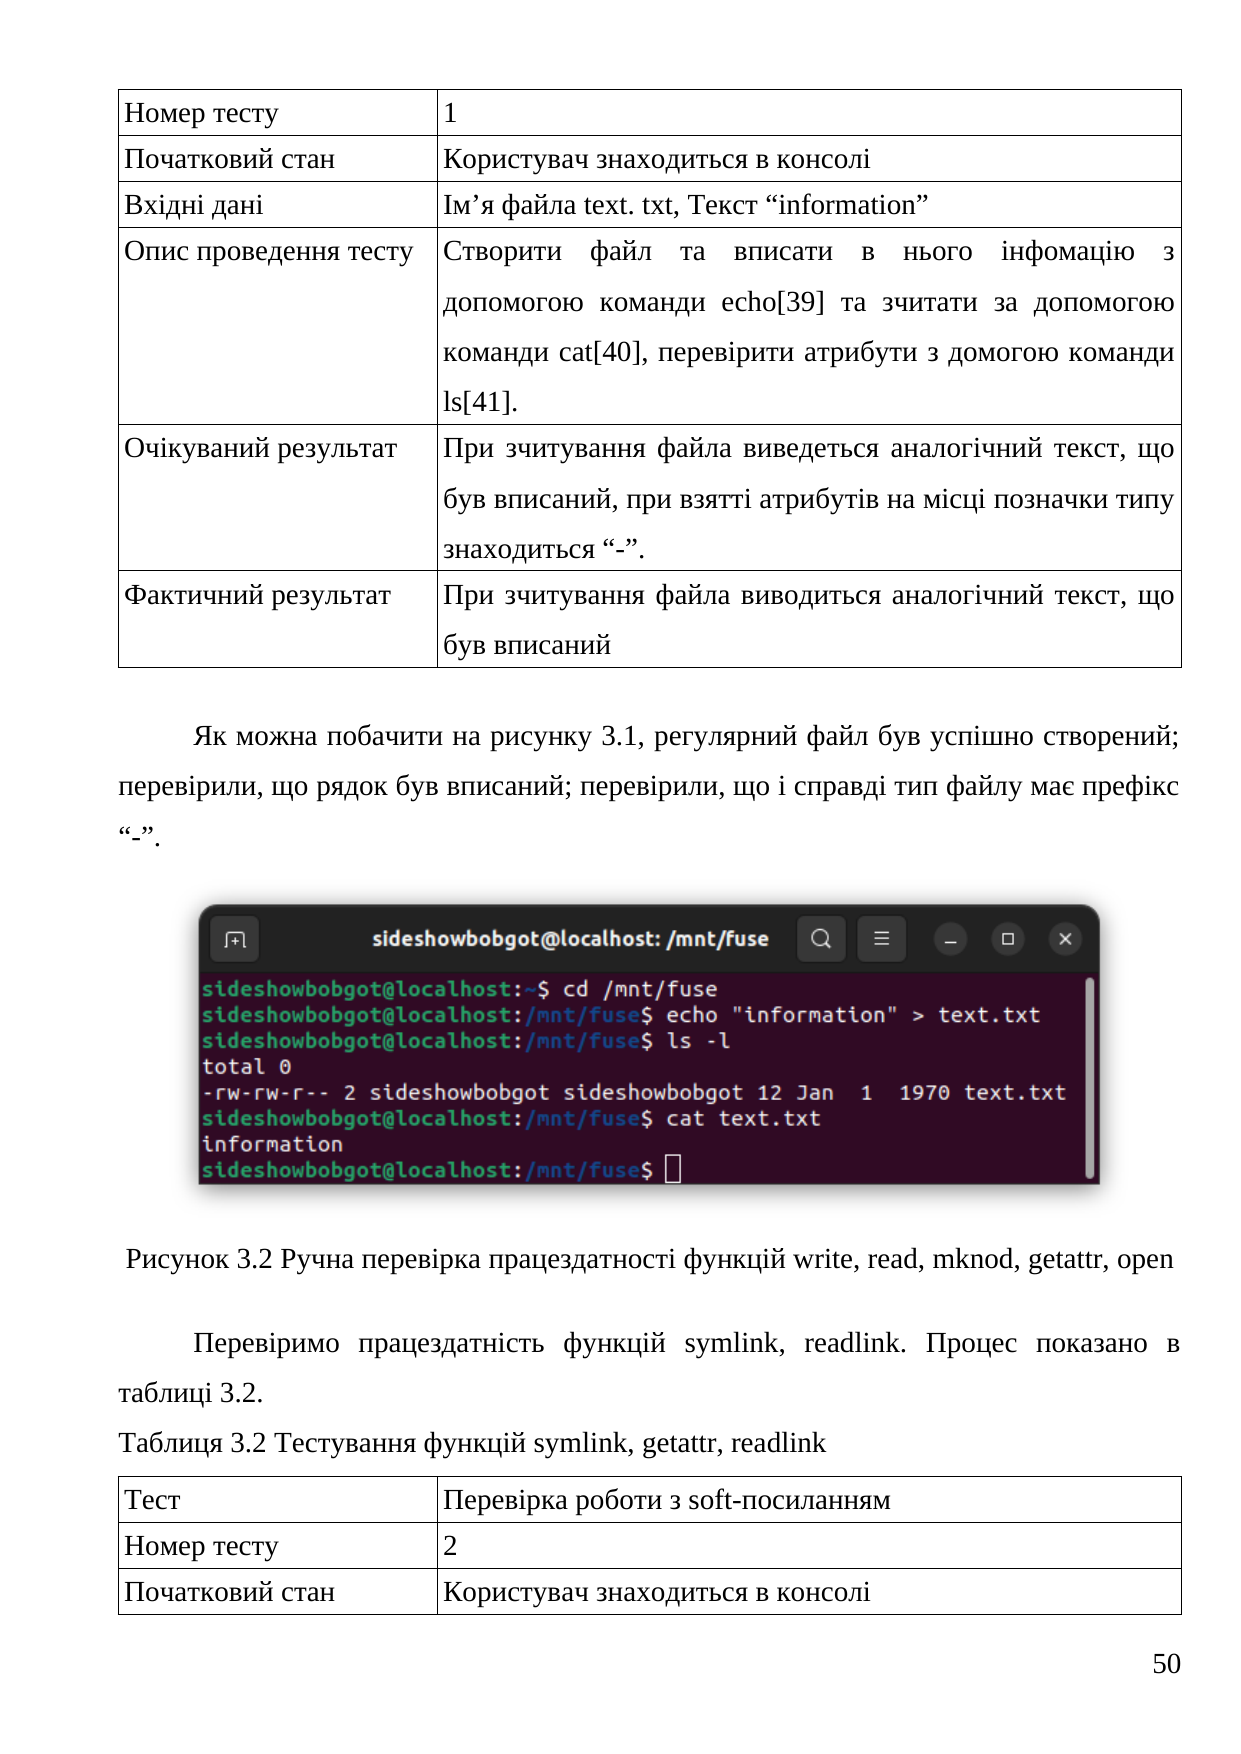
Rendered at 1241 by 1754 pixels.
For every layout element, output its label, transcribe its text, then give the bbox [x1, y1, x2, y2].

table_cell 1 [438, 90, 1181, 135]
table_cell 2 [438, 1523, 1181, 1568]
table_header Перевірка роботи з soft-посиланням [438, 1477, 1181, 1522]
picture [163, 873, 1136, 1225]
list Тестування функцій symlink, getattr, readlink [118, 1425, 1181, 1459]
table_cell Початковий стан [119, 1569, 437, 1614]
table_cell Фактичний результат [119, 571, 437, 667]
table_cell Користувач знаходиться в консолі [438, 136, 1181, 181]
table_cell Номер тесту [119, 90, 437, 135]
table_header Тест [119, 1477, 437, 1522]
text Як можна побачити на рисунку 3.1, регулярний файл був успішно створений; перевірили, що рядок був вписаний; перевірили, що і справді тип файлу має префікс “-”. [118, 718, 1181, 852]
table_cell Користувач знаходиться в консолі [438, 1569, 1181, 1614]
table_cell Номер тесту [119, 1523, 437, 1568]
table_cell Опис проведення тесту [119, 228, 437, 424]
list Ручна перевірка працездатності функцій write, read, mknod, getattr, open [118, 869, 1181, 1274]
table_cell Створити файл та вписати в нього інфомацію з допомогою команди echo[39] та зчитати за допомогою команди cat[40], перевірити атрибути з домогою команди ls[41]. [438, 228, 1181, 424]
table_cell При зчитування файла виводиться аналогічний текст, що був вписаний [438, 571, 1181, 667]
table_cell Вхідні дані [119, 182, 437, 227]
text Перевіримо працездатність функцій symlink, readlink. Процес показано в таблиці 3.2. [118, 1325, 1181, 1409]
table_cell Ім’я файла text. txt, Текст “information” [438, 182, 1181, 227]
table_cell При зчитування файла виведеться аналогічний текст, що був вписаний, при взятті атрибутів на місці позначки типу знаходиться “-”. [438, 425, 1181, 570]
table_cell Очікуваний результат [119, 425, 437, 570]
table_cell Початковий стан [119, 136, 437, 181]
